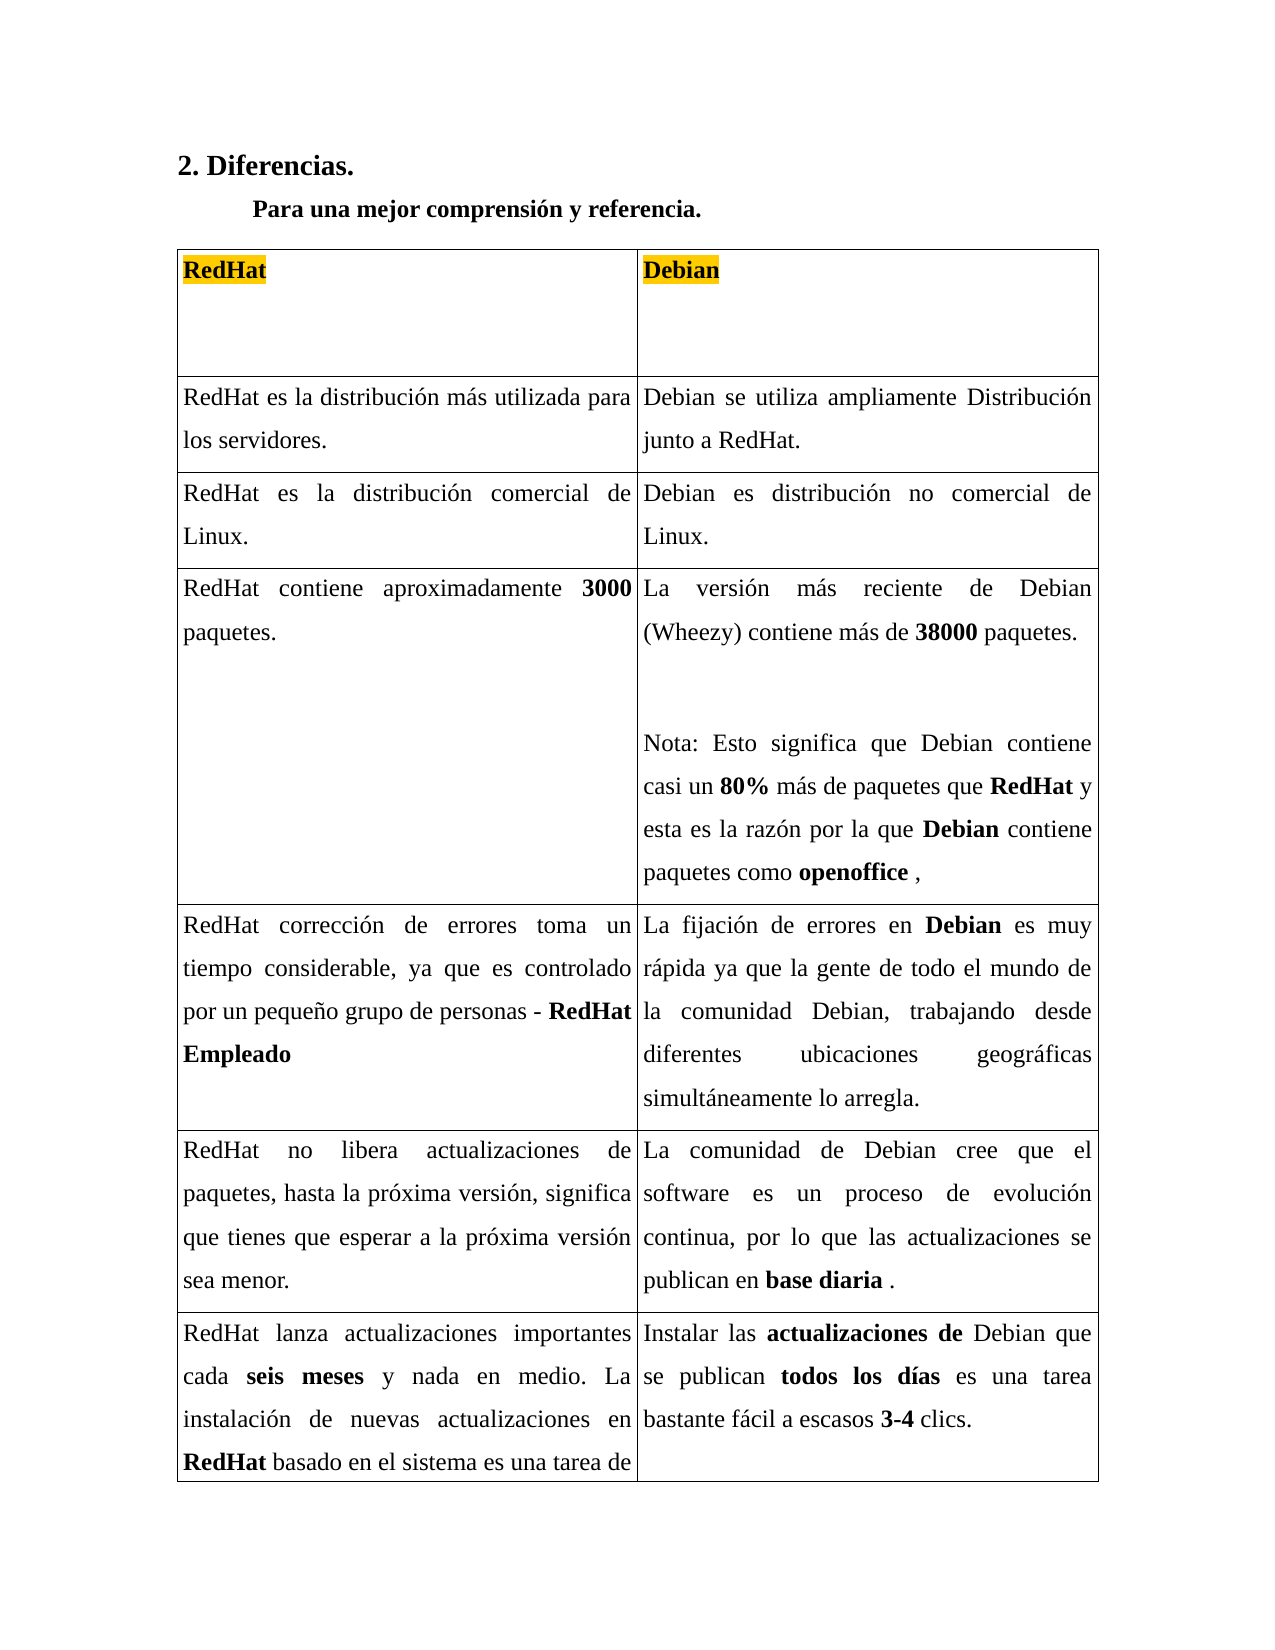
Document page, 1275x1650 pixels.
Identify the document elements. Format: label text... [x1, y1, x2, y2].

table_cell Debian es distribución no comercial de Linux. [638, 473, 1098, 568]
table_cell RedHat corrección de errores toma un tiempo considerable, ya que es controlado por un pequeño grupo de personas - RedHat Empleado [178, 905, 637, 1129]
table_cell RedHat contiene aproximadamente 3000 paquetes. [178, 569, 637, 904]
table_cell RedHat es la distribución comercial de Linux. [178, 473, 637, 568]
table_cell RedHat lanza actualizaciones importantes cada seis meses y nada en medio. La instalación de nuevas actualizaciones en RedHat basado en el sistema es una tarea de [178, 1313, 637, 1481]
table_cell Debian se utiliza ampliamente Distribución junto a RedHat. [638, 377, 1098, 472]
list Para una mejor comprensión y referencia. [215, 194, 1098, 222]
table_cell RedHat es la distribución más utilizada para los servidores. [178, 377, 637, 472]
table_cell La comunidad de Debian cree que el software es un proceso de evolución continua, por lo que las actualizaciones se publican en base diaria . [638, 1131, 1098, 1312]
table_header RedHat [178, 250, 637, 376]
table_cell La versión más reciente de Debian (Wheezy) contiene más de 38000 paquetes. Nota: Esto significa que Debian contiene casi un 80% más de paquetes que RedHat y esta es la razón por la que Debian contiene paquetes como openoffice , [638, 569, 1098, 904]
subtitle 2. Diferencias. [177, 148, 1098, 181]
table_header Debian [638, 250, 1098, 376]
table_cell Instalar las actualizaciones de Debian que se publican todos los días es una tarea bastante fácil a escasos 3-4 clics. [638, 1313, 1098, 1481]
table_cell La fijación de errores en Debian es muy rápida ya que la gente de todo el mundo de la comunidad Debian, trabajando desde diferentes ubicaciones geográficas simultáneamente lo arregla. [638, 905, 1098, 1129]
table_cell RedHat no libera actualizaciones de paquetes, hasta la próxima versión, significa que tienes que esperar a la próxima versión sea menor. [178, 1131, 637, 1312]
